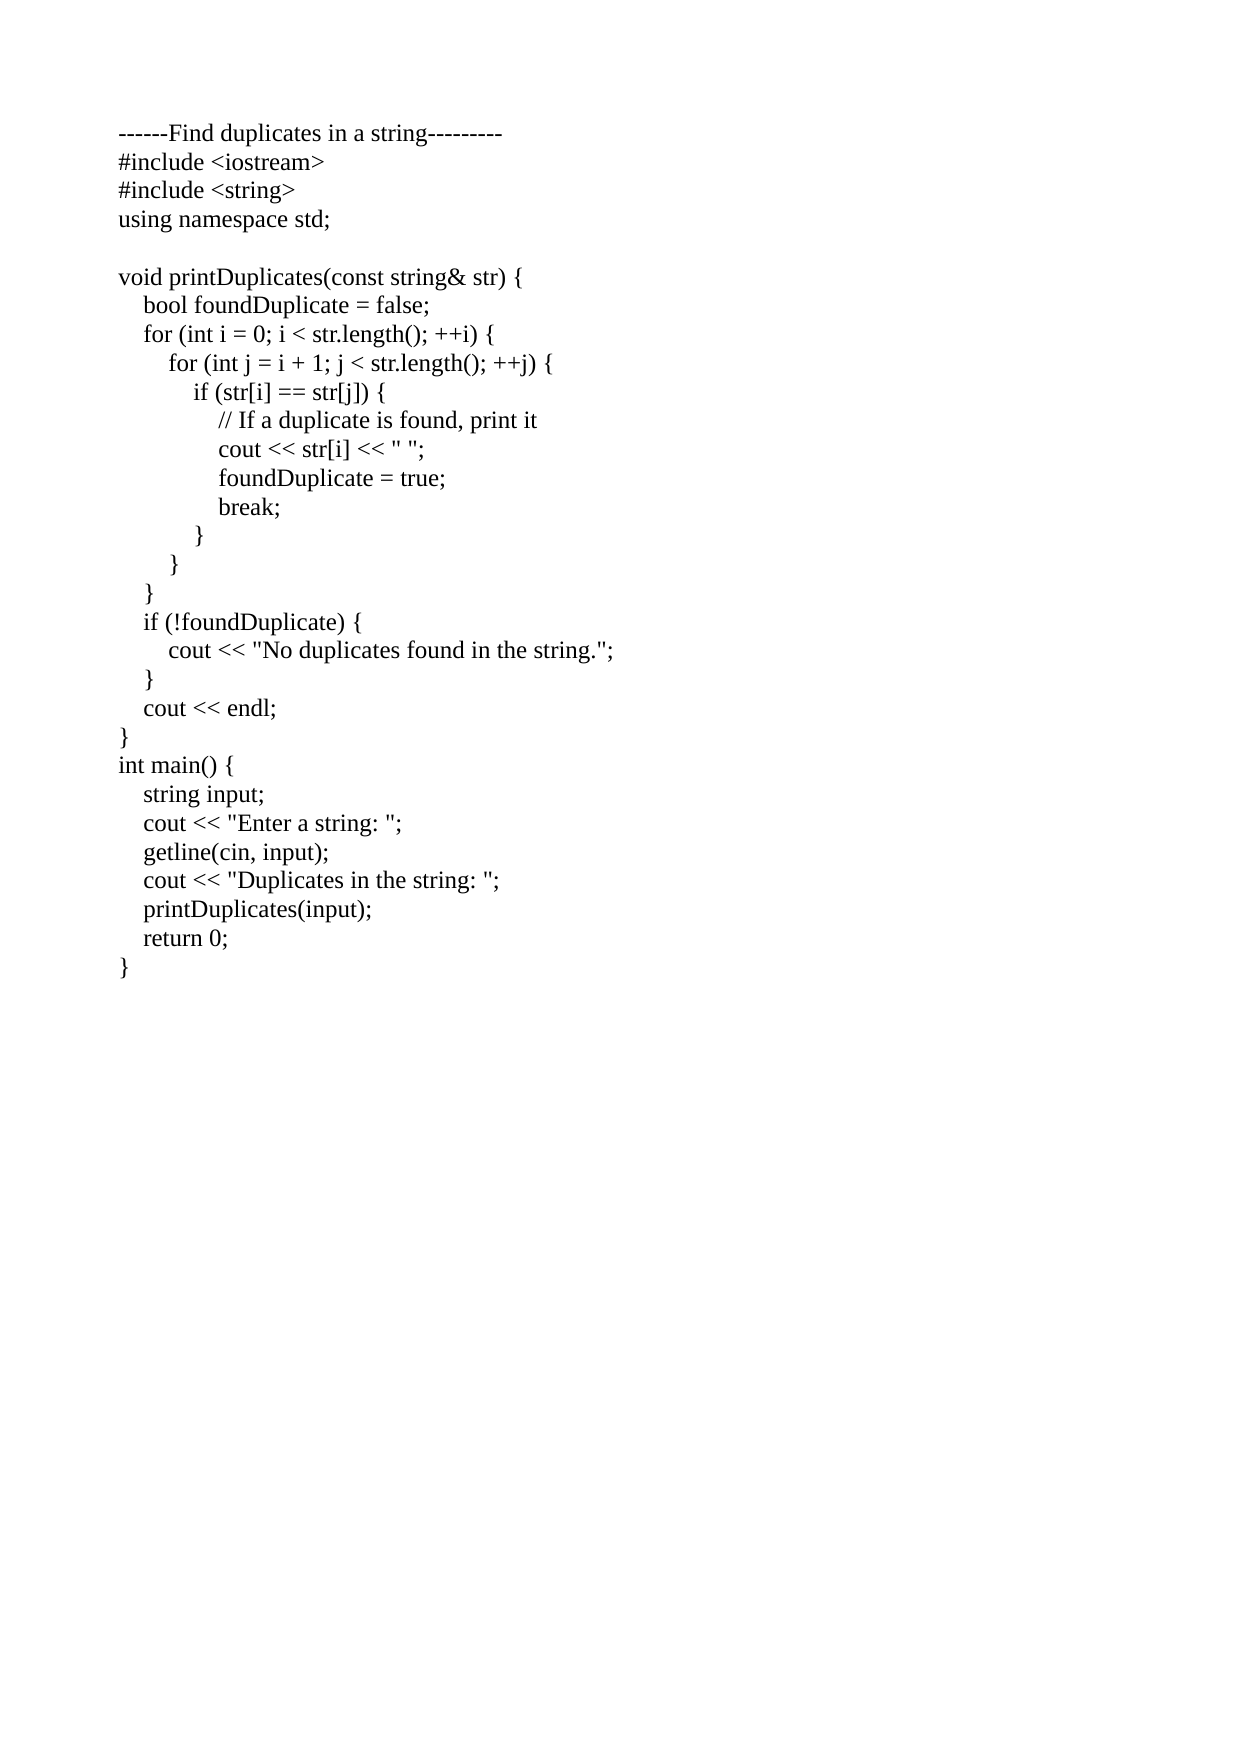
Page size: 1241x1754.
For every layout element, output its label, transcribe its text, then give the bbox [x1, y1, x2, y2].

text getline(cin, input); [118, 837, 1122, 866]
text cout << "Enter a string: "; [118, 808, 1122, 837]
text cout << "No duplicates found in the string."; [118, 636, 1122, 664]
text } [118, 578, 1122, 607]
text cout << str[i] << " "; [118, 434, 1122, 463]
text #include <iostream> [118, 147, 1122, 176]
text } [118, 722, 1122, 751]
text } [118, 952, 1122, 981]
text void printDuplicates(const string& str) { [118, 262, 1122, 291]
text } [118, 664, 1122, 693]
text using namespace std; [118, 204, 1122, 233]
text #include <string> [118, 176, 1122, 204]
text cout << endl; [118, 693, 1122, 722]
text if (!foundDuplicate) { [118, 607, 1122, 636]
text ------Find duplicates in a string--------- [118, 118, 1122, 147]
text cout << "Duplicates in the string: "; [118, 866, 1122, 894]
text } [118, 521, 1122, 549]
text // If a duplicate is found, print it [118, 406, 1122, 434]
text bool foundDuplicate = false; [118, 291, 1122, 319]
text break; [118, 492, 1122, 521]
text printDuplicates(input); [118, 894, 1122, 923]
text foundDuplicate = true; [118, 463, 1122, 492]
text int main() { [118, 751, 1122, 779]
text if (str[i] == str[j]) { [118, 377, 1122, 406]
text for (int i = 0; i < str.length(); ++i) { [118, 319, 1122, 348]
text for (int j = i + 1; j < str.length(); ++j) { [118, 348, 1122, 377]
text return 0; [118, 923, 1122, 952]
text string input; [118, 779, 1122, 808]
text } [118, 549, 1122, 578]
